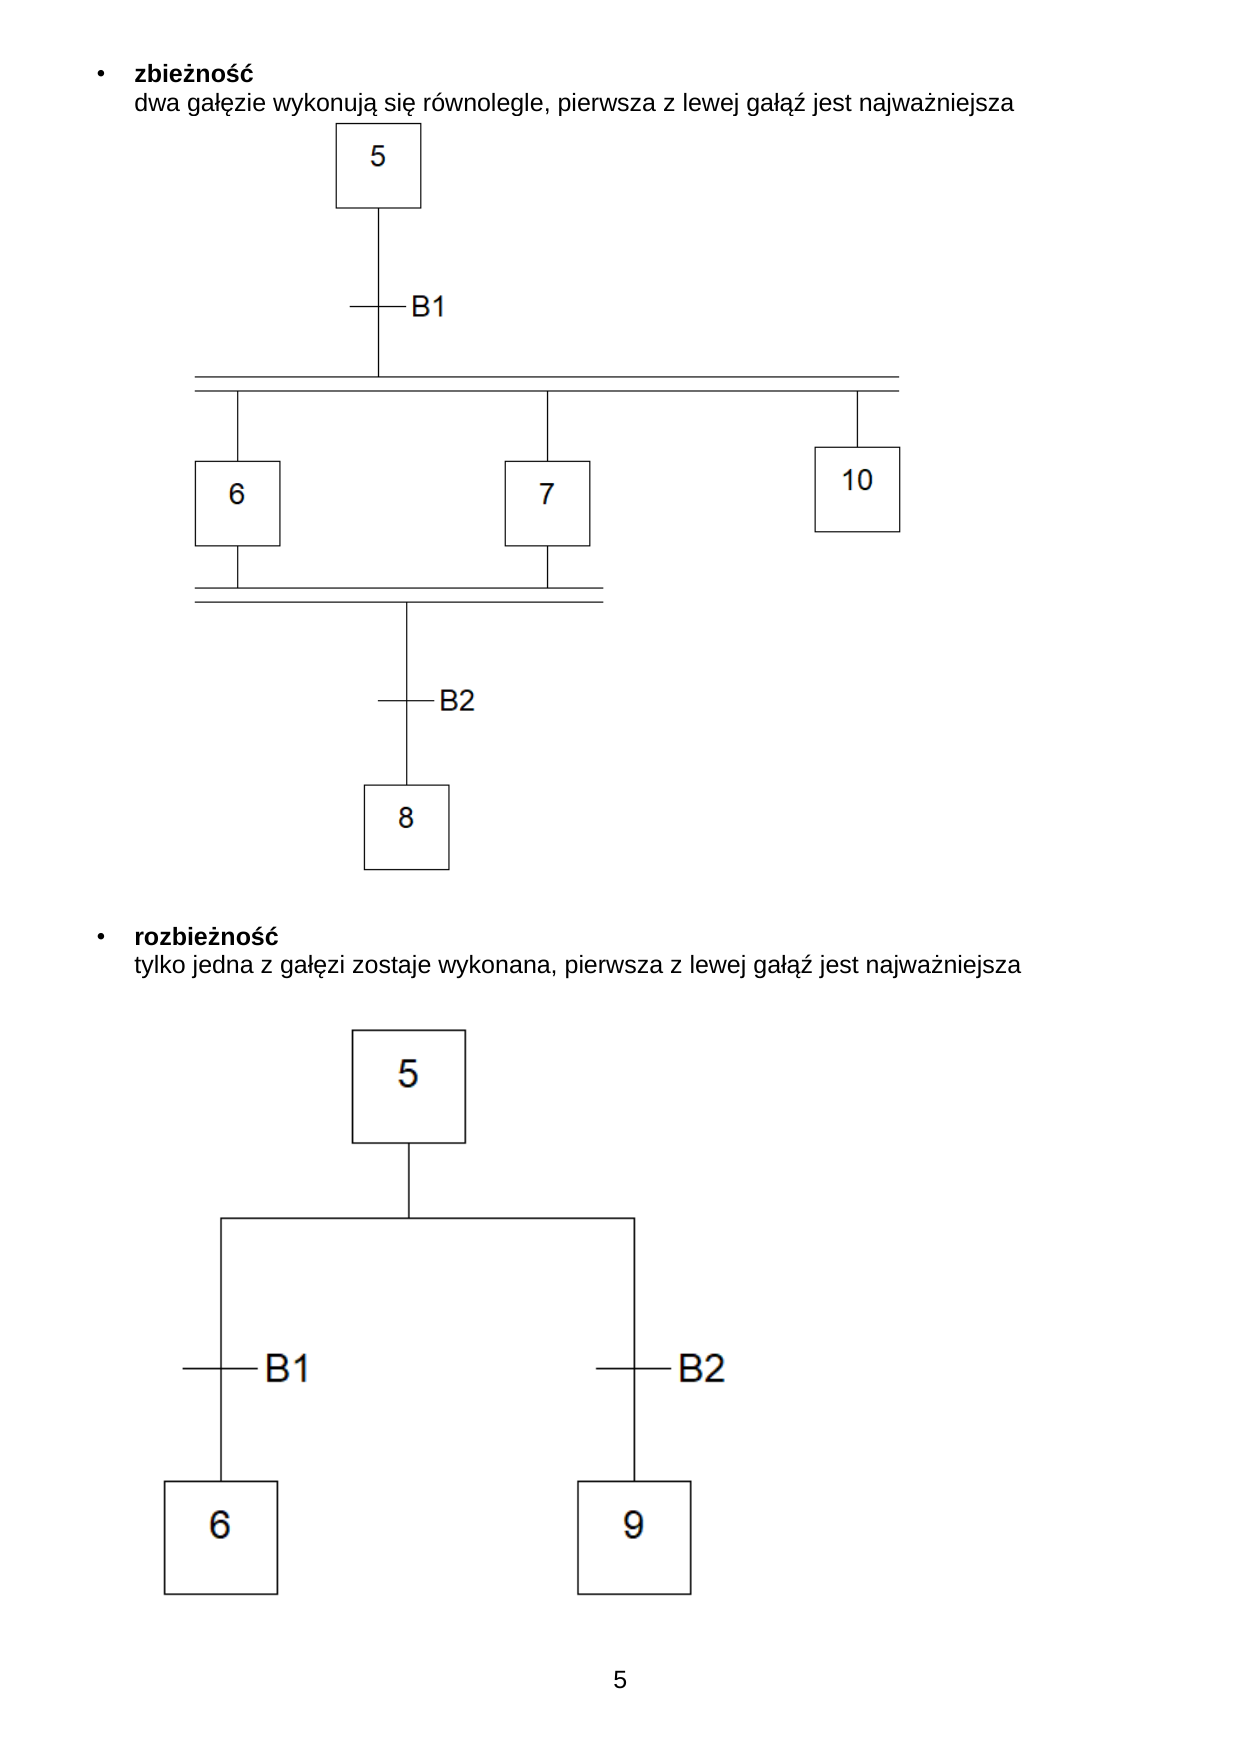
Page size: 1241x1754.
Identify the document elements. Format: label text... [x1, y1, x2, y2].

list zbieżność dwa gałęzie wykonują się równolegle, pierwsza z lewej gałąź jest najważniejsza [97, 59, 1181, 117]
picture [89, 1000, 792, 1625]
picture [128, 116, 925, 882]
list rozbieżność tylko jedna z gałęzi zostaje wykonana, pierwsza z lewej gałąź jest najważniejsza [97, 922, 1181, 979]
